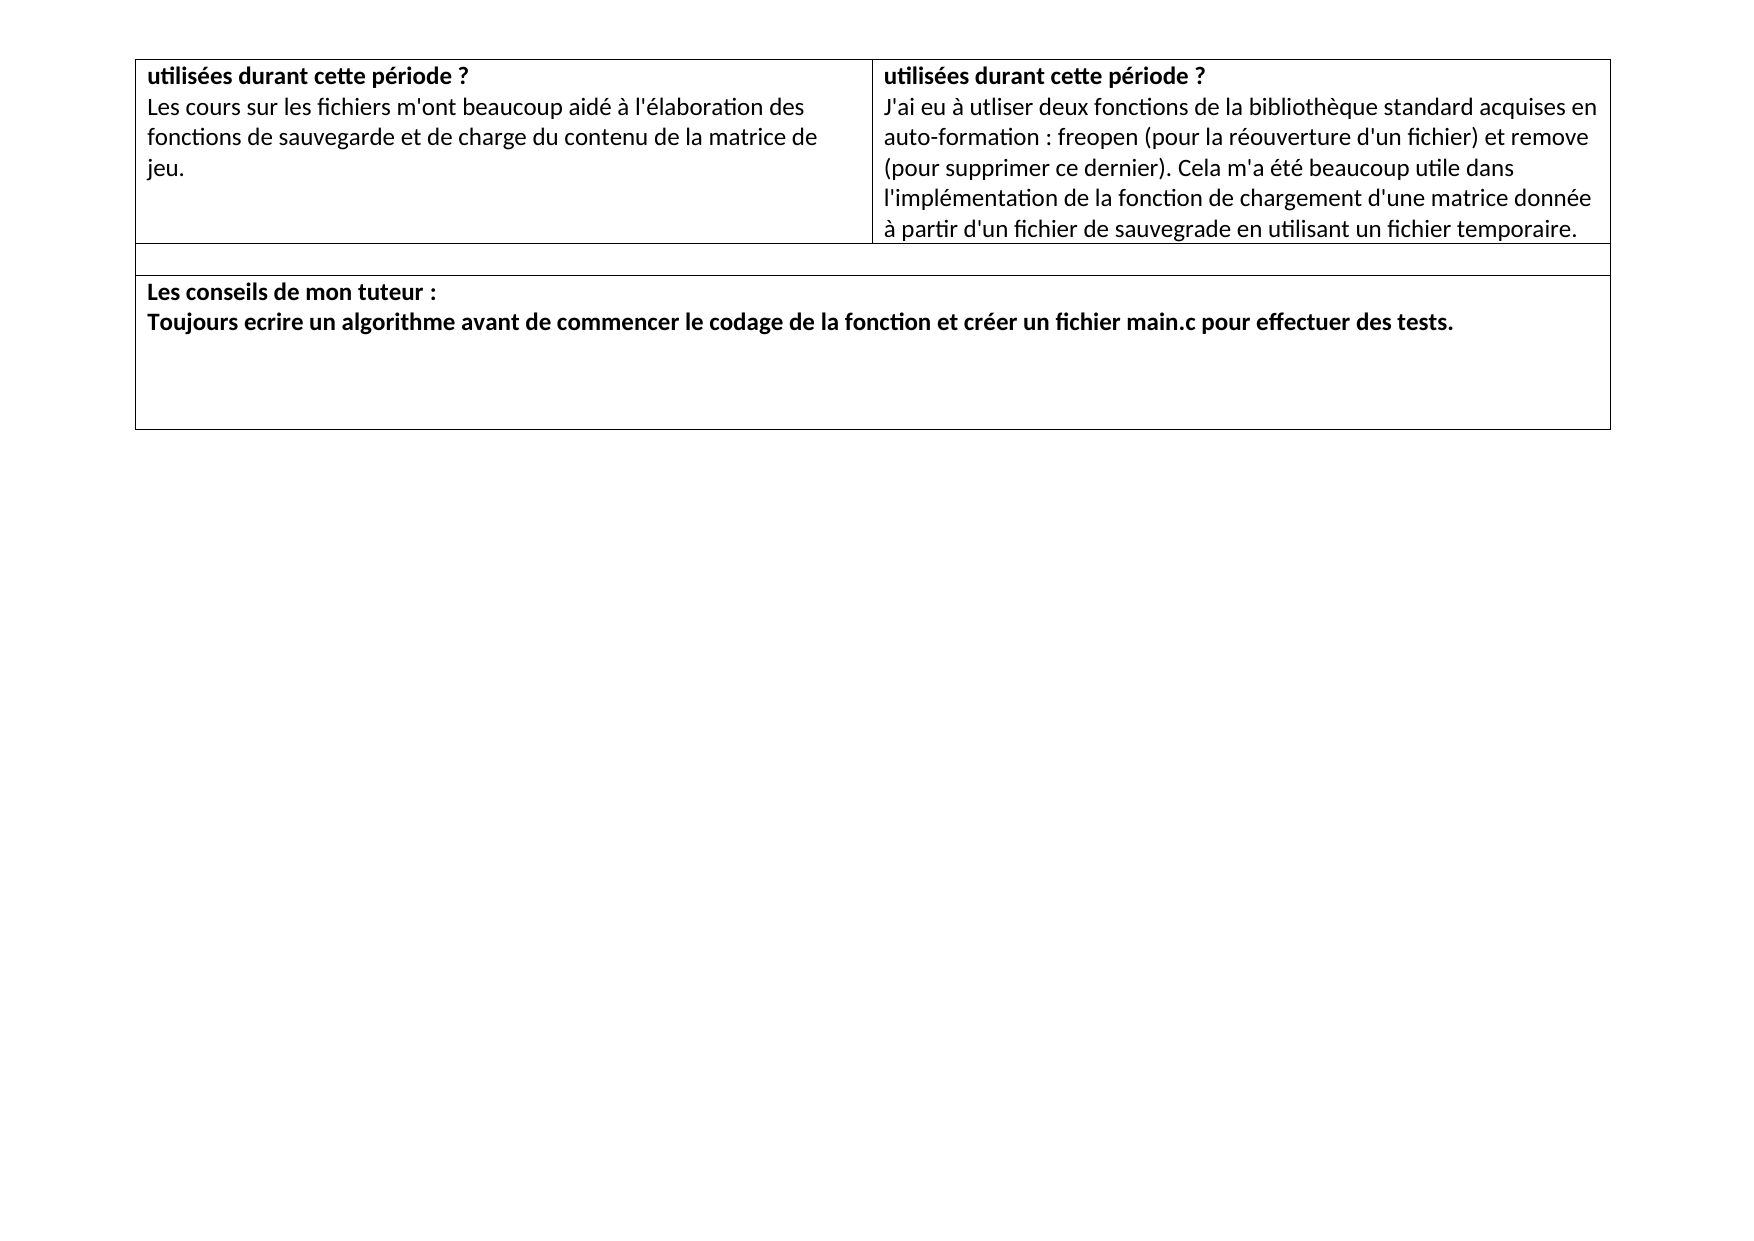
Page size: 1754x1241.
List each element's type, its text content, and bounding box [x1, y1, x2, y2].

table_cell utilisées durant cette période ? J'ai eu à utliser deux fonctions de la bibliothèque standard acquises en auto-formation : freopen (pour la réouverture d'un fichier) et remove (pour supprimer ce dernier). Cela m'a été beaucoup utile dans l'implémentation de la fonction de chargement d'une matrice donnée à partir d'un fichier de sauvegrade en utilisant un fichier temporaire. [873, 60, 1610, 243]
table_cell [136, 244, 1610, 275]
table_cell Les conseils de mon tuteur : Toujours ecrire un algorithme avant de commencer le codage de la fonction et créer un fichier main.c pour effectuer des tests. [136, 276, 1610, 428]
table_cell utilisées durant cette période ? Les cours sur les fichiers m'ont beaucoup aidé à l'élaboration des fonctions de sauvegarde et de charge du contenu de la matrice de jeu. [136, 60, 872, 243]
